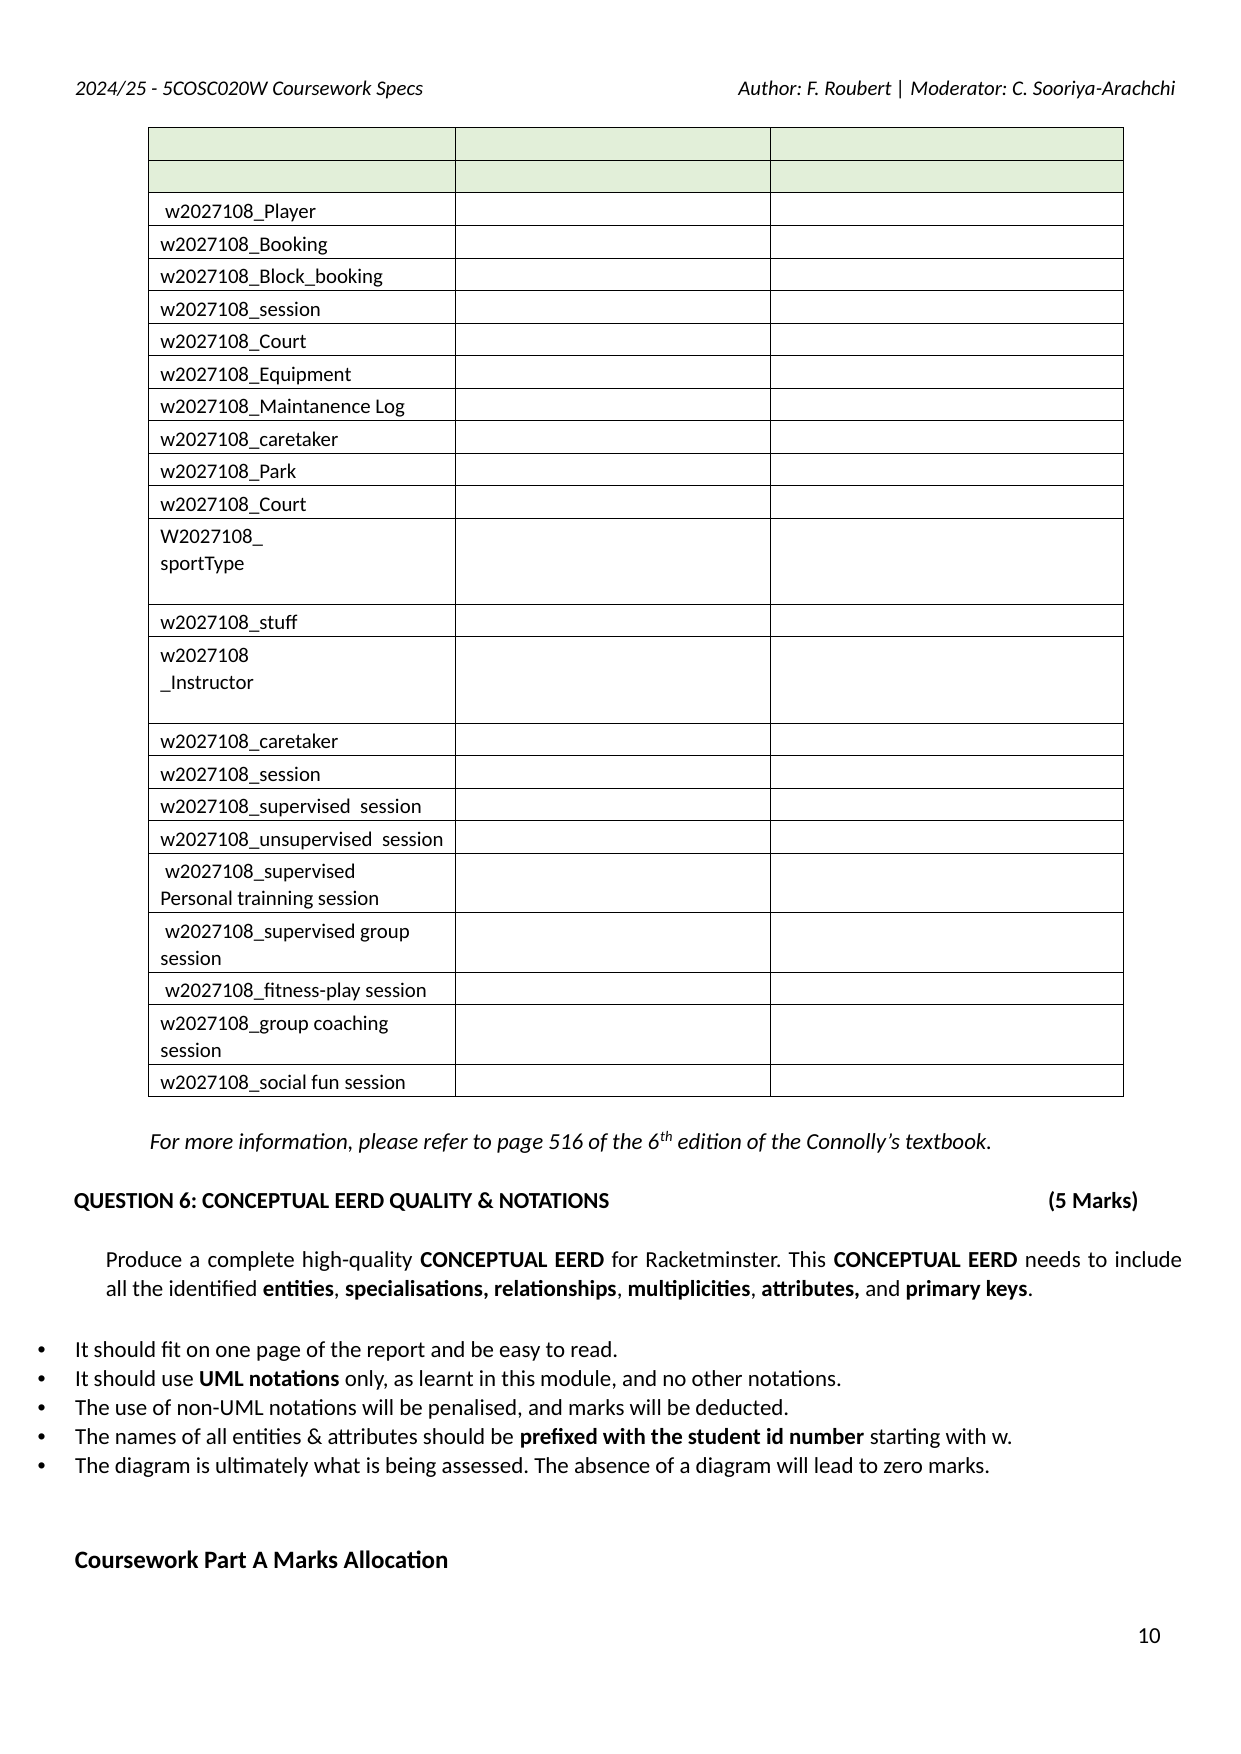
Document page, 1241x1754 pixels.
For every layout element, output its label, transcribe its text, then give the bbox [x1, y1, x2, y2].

table_cell [456, 913, 770, 972]
table_cell [456, 486, 770, 517]
table_cell [456, 128, 770, 160]
table_cell w2027108 _Instructor [149, 637, 455, 722]
table_cell w2027108_Park [149, 454, 455, 485]
table_cell [456, 193, 770, 225]
table_cell W2027108_ sportType [149, 519, 455, 604]
list The diagram is ultimately what is being assessed. The absence of a diagram will lead to zero marks. [37, 1451, 1183, 1479]
table_cell [771, 454, 1123, 485]
table_cell w2027108_Player [149, 193, 455, 225]
subtitle QUESTION 6: CONCEPTUAL EERD QUALITY & NOTATIONS (5 Marks) [73, 1187, 1183, 1215]
table_cell [771, 291, 1123, 322]
table_cell [771, 1005, 1123, 1064]
table_cell [456, 356, 770, 387]
table_cell w2027108_Court [149, 486, 455, 517]
table_cell w2027108_unsupervised session [149, 821, 455, 852]
table_cell w2027108_fitness-play session [149, 973, 455, 1004]
table_cell w2027108_stuff [149, 605, 455, 636]
text For more information, please refer to page 516 of the 6th edition of the Connolly’s textbook. [149, 1127, 1183, 1155]
table_cell [771, 913, 1123, 972]
table_cell [456, 789, 770, 820]
subtitle Coursework Part A Marks Allocation [74, 1544, 1183, 1574]
table_cell [456, 973, 770, 1004]
table_cell [456, 1005, 770, 1064]
table_cell [771, 789, 1123, 820]
list It should fit on one page of the report and be easy to read. [37, 1335, 1183, 1363]
table_cell [456, 637, 770, 722]
table_cell w2027108_Booking [149, 226, 455, 257]
table_cell [456, 291, 770, 322]
table_cell [456, 421, 770, 452]
table_cell [456, 259, 770, 290]
table_cell [456, 389, 770, 420]
table_cell [771, 637, 1123, 722]
table_cell w2027108_group coaching session [149, 1005, 455, 1064]
table_cell [149, 128, 455, 160]
table_cell [149, 161, 455, 192]
list It should use UML notations only, as learnt in this module, and no other notations. [37, 1364, 1183, 1392]
table_cell w2027108_Equipment [149, 356, 455, 387]
table_cell [456, 724, 770, 755]
table_cell w2027108_caretaker [149, 421, 455, 452]
table_cell w2027108_Maintanence Log [149, 389, 455, 420]
table_cell w2027108_Block_booking [149, 259, 455, 290]
table_cell [771, 193, 1123, 225]
table_cell [456, 161, 770, 192]
table_cell [771, 324, 1123, 355]
table_cell [771, 486, 1123, 517]
table_cell [771, 605, 1123, 636]
table_cell w2027108_supervised group session [149, 913, 455, 972]
table_cell w2027108_supervised session [149, 789, 455, 820]
table_cell [456, 454, 770, 485]
table_cell w2027108_session [149, 291, 455, 322]
table_cell [456, 1065, 770, 1096]
table_cell [771, 161, 1123, 192]
table_cell w2027108_supervised Personal trainning session [149, 854, 455, 912]
table_cell [771, 128, 1123, 160]
table_cell [456, 519, 770, 604]
table_cell w2027108_Court [149, 324, 455, 355]
table_cell [771, 226, 1123, 257]
table_cell [771, 973, 1123, 1004]
table_cell [771, 724, 1123, 755]
table_cell w2027108_caretaker [149, 724, 455, 755]
table_cell w2027108_session [149, 756, 455, 787]
list The use of non-UML notations will be penalised, and marks will be deducted. [37, 1393, 1183, 1421]
table_cell [771, 356, 1123, 387]
table_cell [771, 1065, 1123, 1096]
table_cell [771, 259, 1123, 290]
table_cell [771, 821, 1123, 852]
table_cell w2027108_social fun session [149, 1065, 455, 1096]
table_cell [456, 756, 770, 787]
text Produce a complete high-quality CONCEPTUAL EERD for Racketminster. This CONCEPTUAL EERD needs to include all the identified entities, specialisations, relationships, multiplicities, attributes, and primary keys. [106, 1245, 1183, 1302]
list The names of all entities & attributes should be prefixed with the student id number starting with w. [37, 1422, 1183, 1450]
table_cell [456, 324, 770, 355]
table_cell [771, 421, 1123, 452]
table_cell [771, 756, 1123, 787]
table_cell [456, 821, 770, 852]
table_cell [771, 389, 1123, 420]
table_cell [456, 605, 770, 636]
table_cell [456, 226, 770, 257]
table_cell [771, 519, 1123, 604]
table_cell [456, 854, 770, 912]
table_cell [771, 854, 1123, 912]
